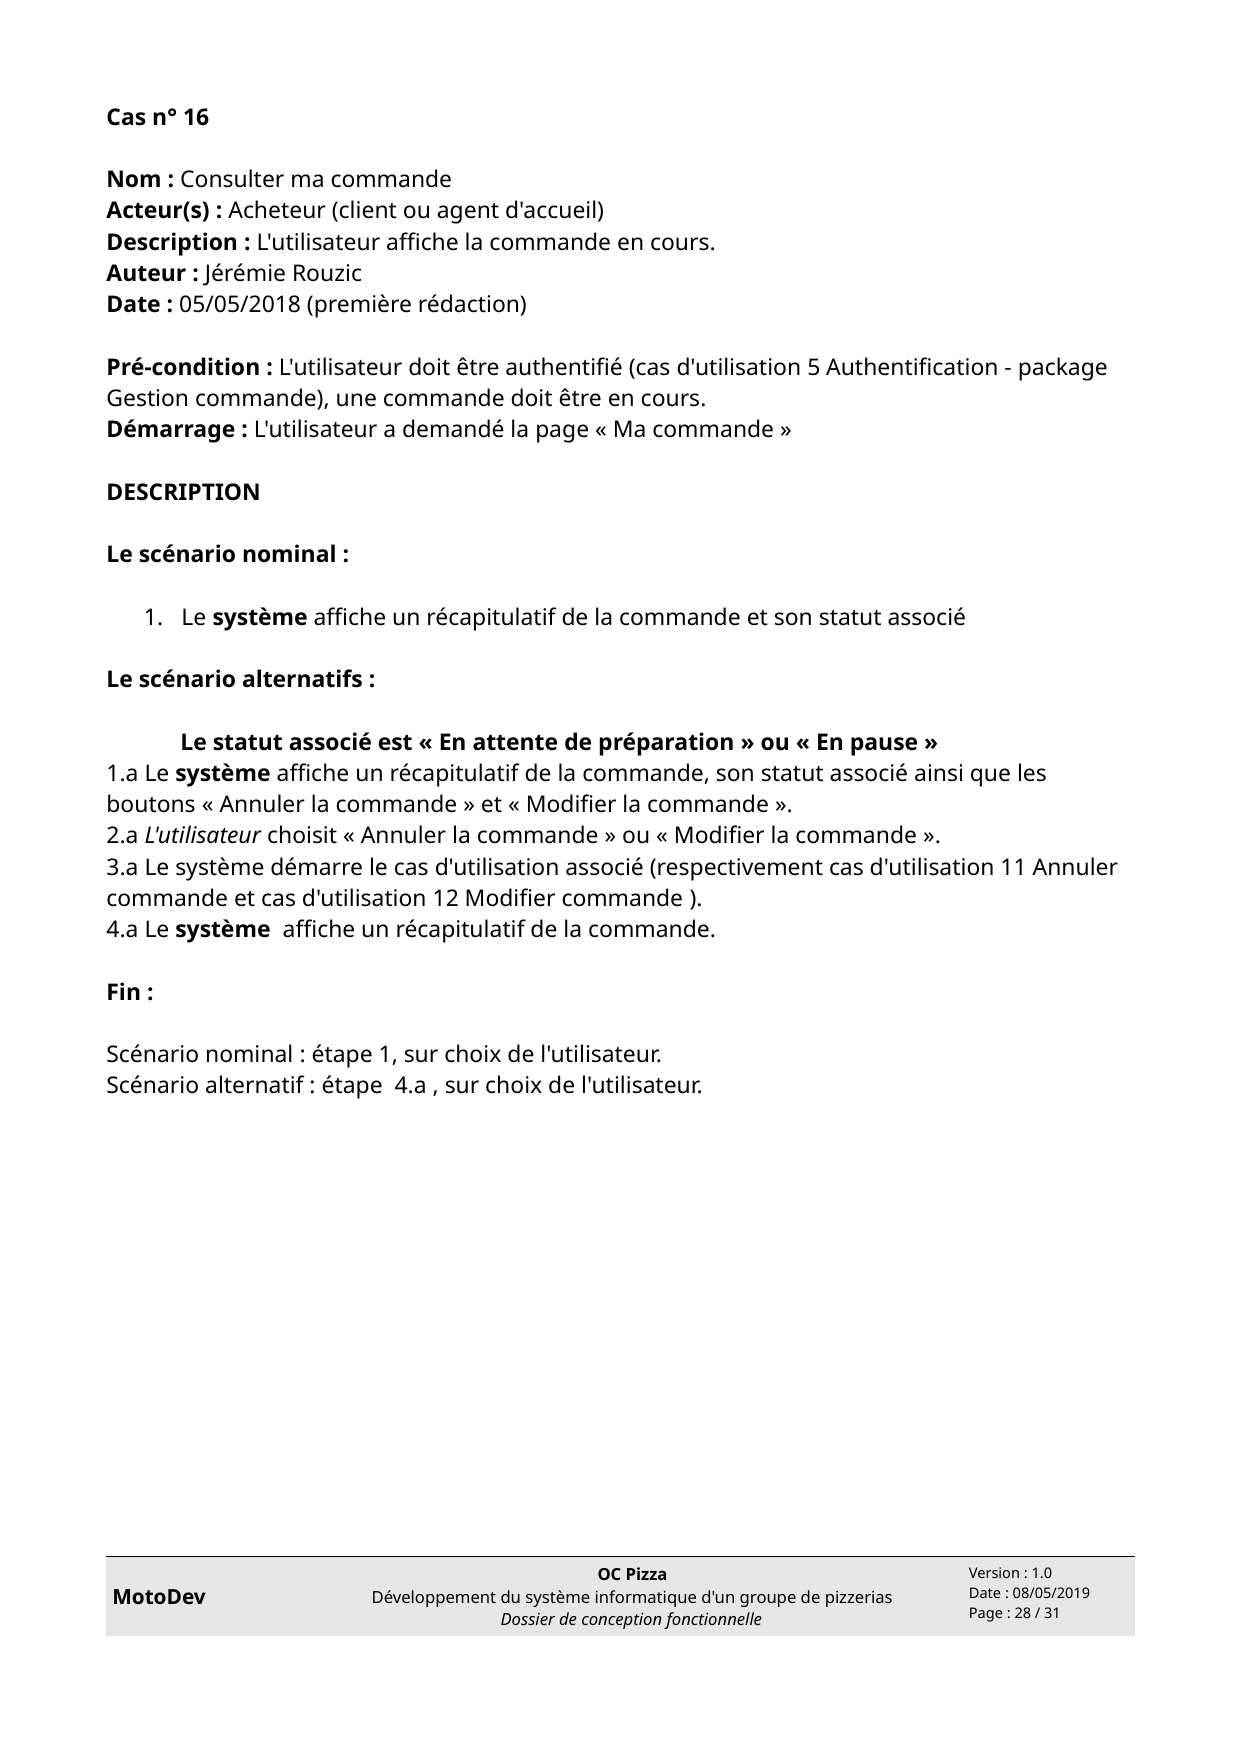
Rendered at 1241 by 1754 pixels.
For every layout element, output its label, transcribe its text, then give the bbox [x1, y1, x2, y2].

text Démarrage : L'utilisateur a demandé la page « Ma commande » [106, 413, 1134, 444]
text Acteur(s) : Acheteur (client ou agent d'accueil) [106, 194, 1134, 225]
text Description : L'utilisateur affiche la commande en cours. [106, 225, 1134, 257]
text Scénario alternatif : étape 4.a , sur choix de l'utilisateur. [106, 1069, 1134, 1100]
list Le système affiche un récapitulatif de la commande et son statut associé [144, 600, 1134, 632]
text Auteur : Jérémie Rouzic [106, 257, 1134, 288]
text Cas n° 16 [106, 100, 1134, 132]
text 4.a Le système affiche un récapitulatif de la commande. [106, 913, 1134, 944]
text 3.a Le système démarre le cas d'utilisation associé (respectivement cas d'utilisation 11 Annuler commande et cas d'utilisation 12 Modifier commande ). [106, 850, 1134, 913]
text 1.a Le système affiche un récapitulatif de la commande, son statut associé ainsi que les boutons « Annuler la commande » et « Modifier la commande ». [106, 757, 1134, 819]
text Pré-condition : L'utilisateur doit être authentifié (cas d'utilisation 5 Authentification - package Gestion commande), une commande doit être en cours. [106, 350, 1134, 413]
text Le scénario nominal : [106, 538, 1134, 569]
text DESCRIPTION [106, 475, 1134, 507]
text Nom : Consulter ma commande [106, 163, 1134, 194]
text Le statut associé est « En attente de préparation » ou « En pause » [106, 725, 1134, 757]
text Date : 05/05/2018 (première rédaction) [106, 288, 1134, 319]
text 2.a L'utilisateur choisit « Annuler la commande » ou « Modifier la commande ». [106, 819, 1134, 850]
text Scénario nominal : étape 1, sur choix de l'utilisateur. [106, 1038, 1134, 1069]
text Fin : [106, 975, 1134, 1007]
text Le scénario alternatifs : [106, 663, 1134, 694]
